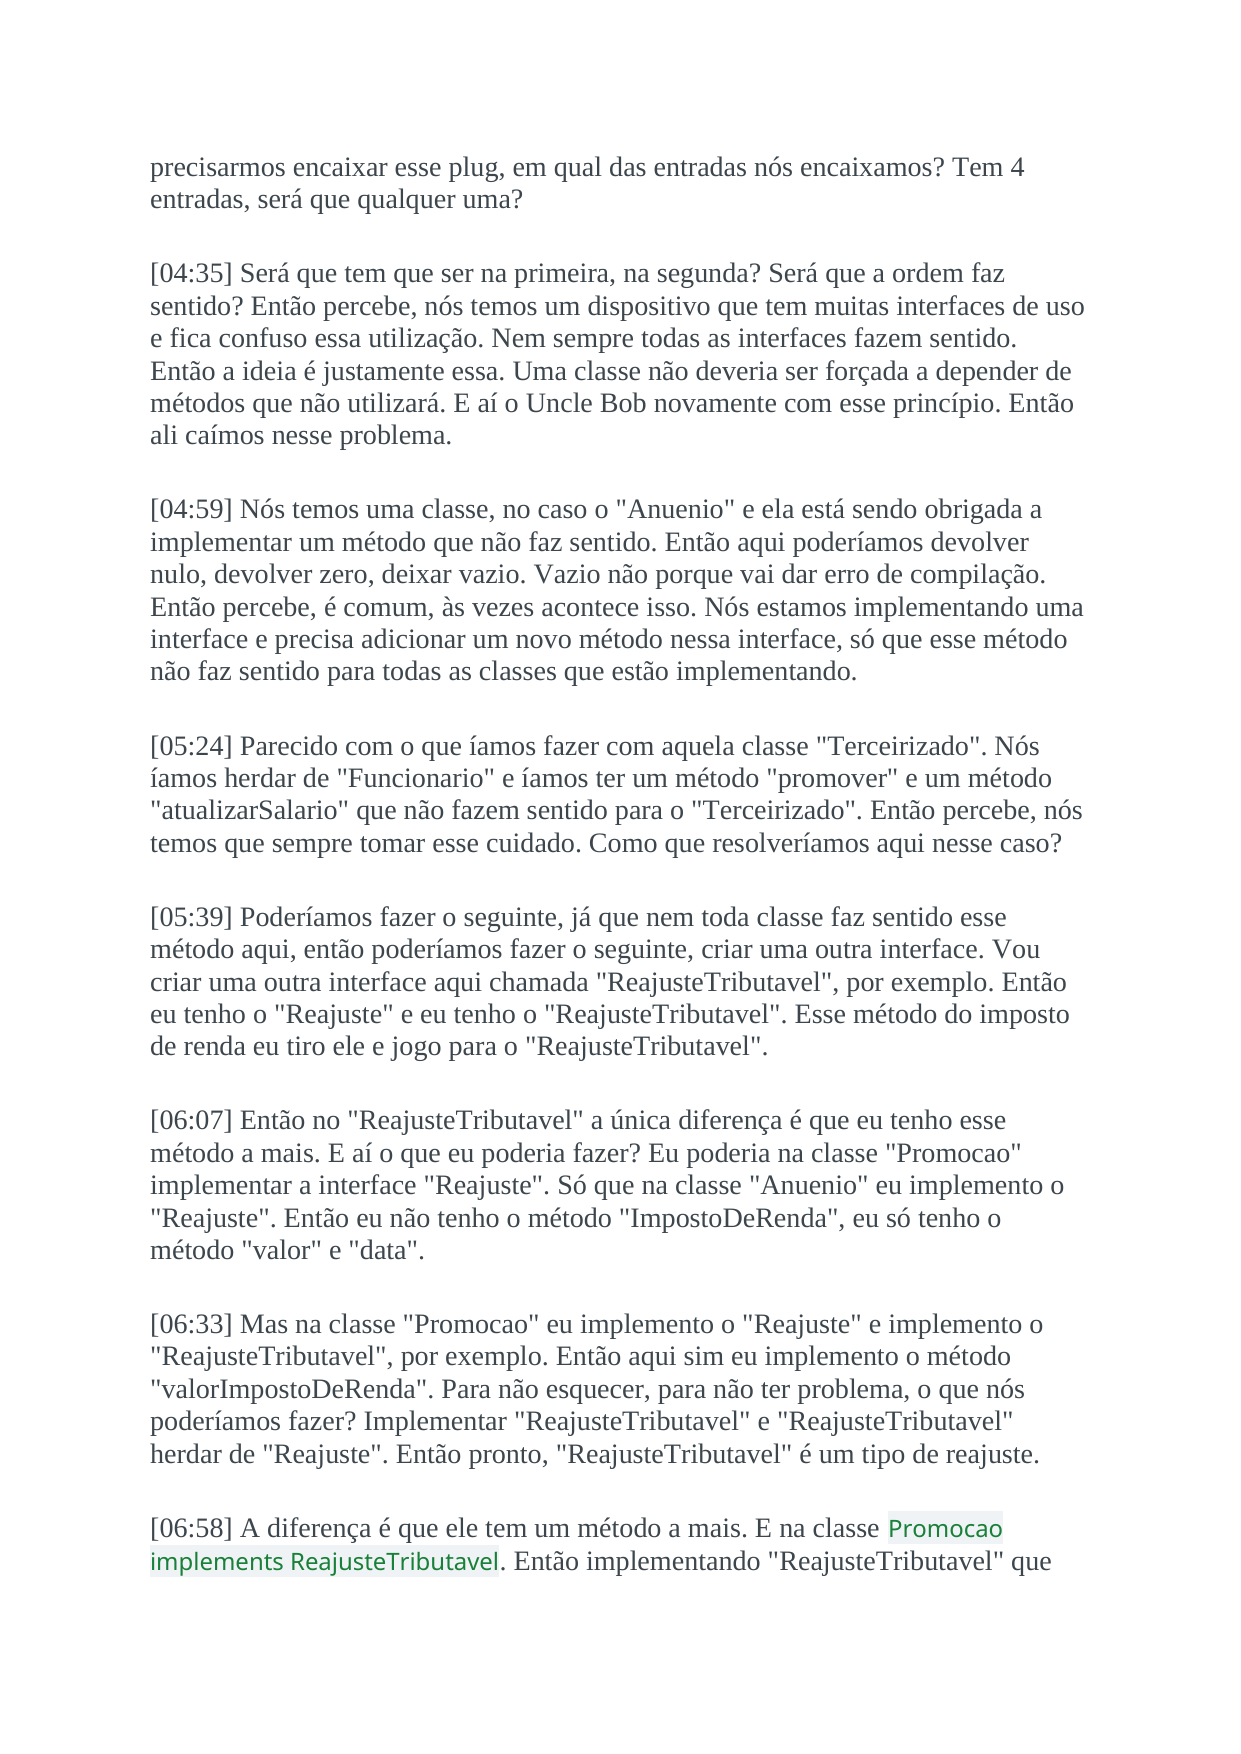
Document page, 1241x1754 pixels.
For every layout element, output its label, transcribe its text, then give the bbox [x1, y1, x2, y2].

text precisarmos encaixar esse plug, em qual das entradas nós encaixamos? Tem 4 entradas, será que qualquer uma? [150, 150, 1090, 215]
text [06:33] Mas na classe "Promocao" eu implemento o "Reajuste" e implemento o "ReajusteTributavel", por exemplo. Então aqui sim eu implemento o método "valorImpostoDeRenda". Para não esquecer, para não ter problema, o que nós poderíamos fazer? Implementar "ReajusteTributavel" e "ReajusteTributavel" herdar de "Reajuste". Então pronto, "ReajusteTributavel" é um tipo de reajuste. [150, 1307, 1090, 1469]
text [05:39] Poderíamos fazer o seguinte, já que nem toda classe faz sentido esse método aqui, então poderíamos fazer o seguinte, criar uma outra interface. Vou criar uma outra interface aqui chamada "ReajusteTributavel", por exemplo. Então eu tenho o "Reajuste" e eu tenho o "ReajusteTributavel". Esse método do imposto de renda eu tiro ele e jogo para o "ReajusteTributavel". [150, 900, 1090, 1062]
text [06:07] Então no "ReajusteTributavel" a única diferença é que eu tenho esse método a mais. E aí o que eu poderia fazer? Eu poderia na classe "Promocao" implementar a interface "Reajuste". Só que na classe "Anuenio" eu implemento o "Reajuste". Então eu não tenho o método "ImpostoDeRenda", eu só tenho o método "valor" e "data". [150, 1103, 1090, 1265]
text [05:24] Parecido com o que íamos fazer com aquela classe "Terceirizado". Nós íamos herdar de "Funcionario" e íamos ter um método "promover" e um método "atualizarSalario" que não fazem sentido para o "Terceirizado". Então percebe, nós temos que sempre tomar esse cuidado. Como que resolveríamos aqui nesse caso? [150, 728, 1090, 858]
text [04:35] Será que tem que ser na primeira, na segunda? Será que a ordem faz sentido? Então percebe, nós temos um dispositivo que tem muitas interfaces de uso e fica confuso essa utilização. Nem sempre todas as interfaces fazem sentido. Então a ideia é justamente essa. Uma classe não deveria ser forçada a depender de métodos que não utilizará. E aí o Uncle Bob novamente com esse princípio. Então ali caímos nesse problema. [150, 256, 1090, 451]
text [04:59] Nós temos uma classe, no caso o "Anuenio" e ela está sendo obrigada a implementar um método que não faz sentido. Então aqui poderíamos devolver nulo, devolver zero, deixar vazio. Vazio não porque vai dar erro de compilação. Então percebe, é comum, às vezes acontece isso. Nós estamos implementando uma interface e precisa adicionar um novo método nessa interface, só que esse método não faz sentido para todas as classes que estão implementando. [150, 492, 1090, 687]
text [06:58] A diferença é que ele tem um método a mais. E na classe Promocao implements ReajusteTributavel. Então implementando "ReajusteTributavel" que [150, 1511, 1090, 1577]
